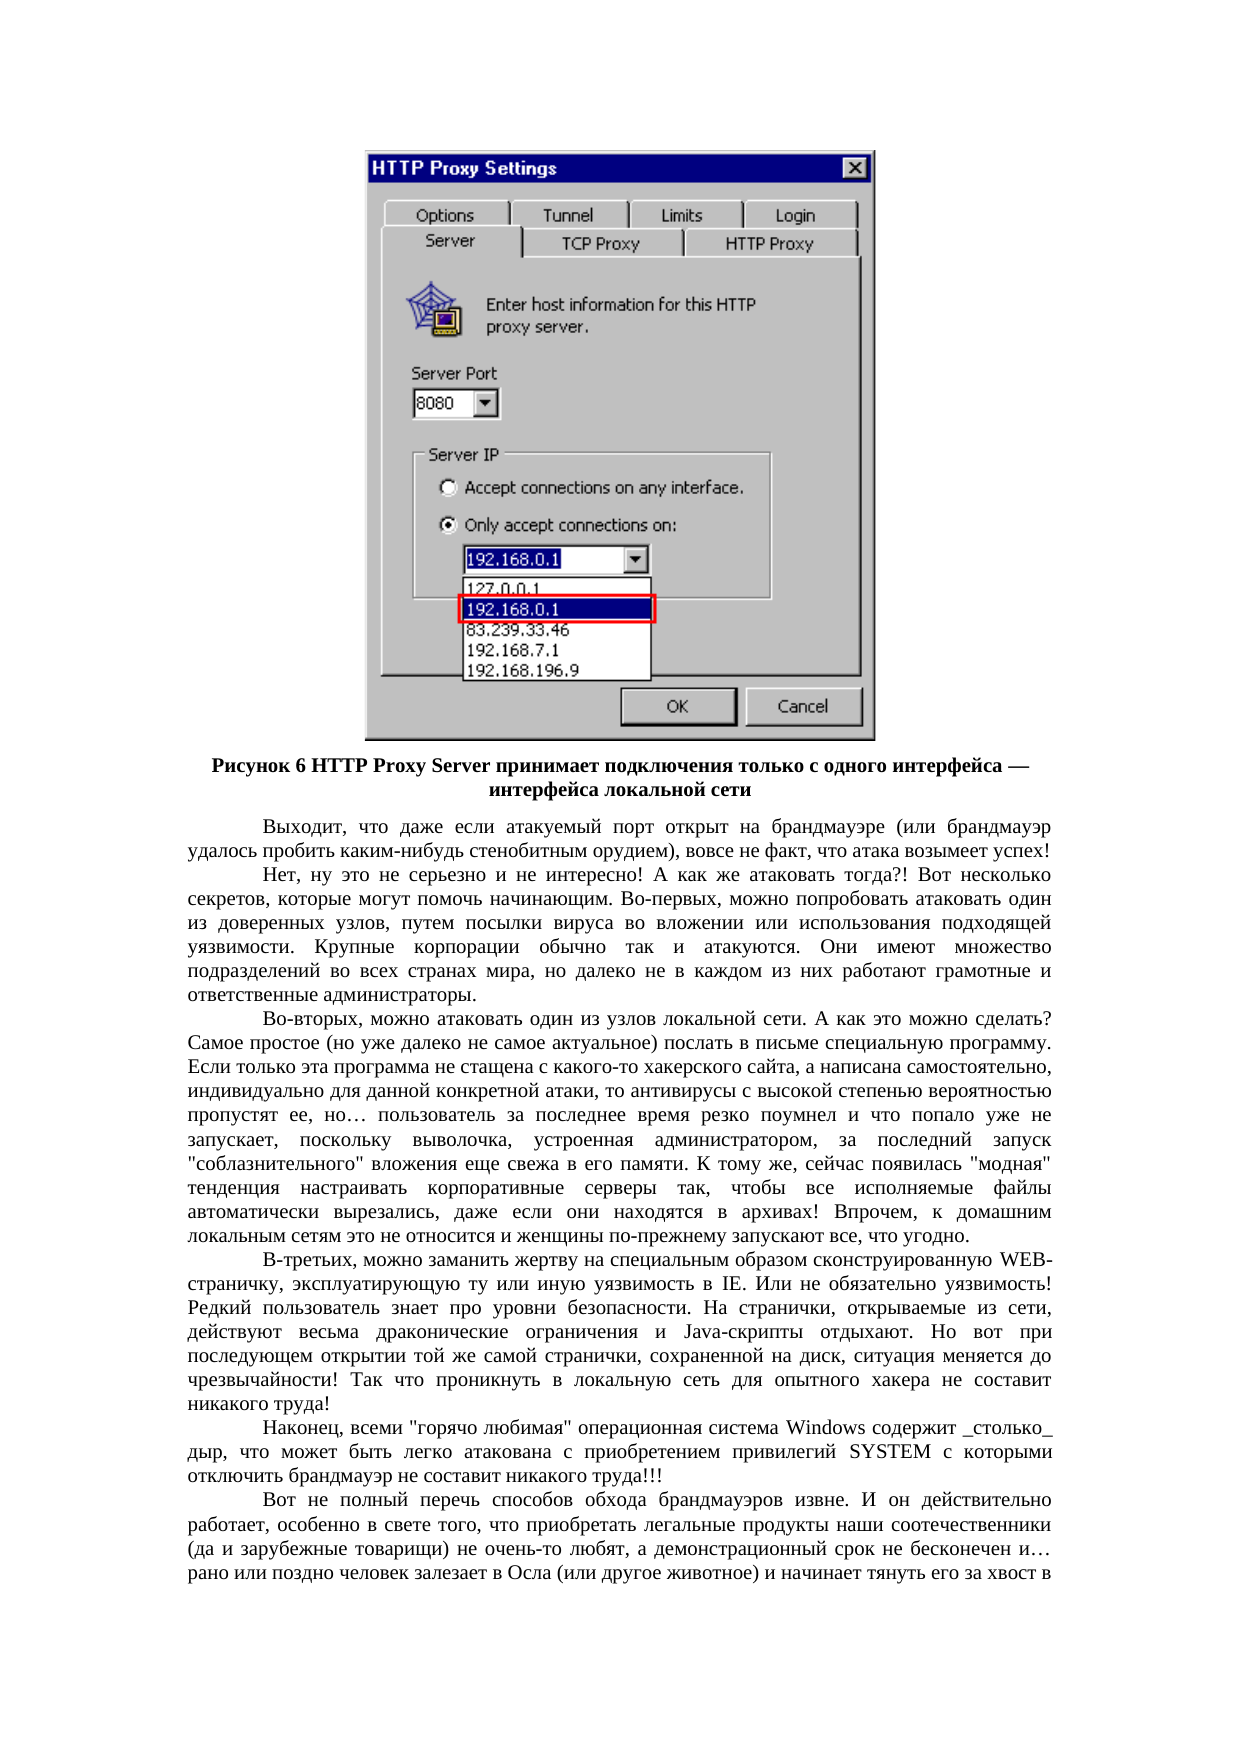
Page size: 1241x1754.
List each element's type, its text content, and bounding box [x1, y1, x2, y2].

text Вот не полный перечь способов обхода брандмауэров извне. И он действительно работает, особенно в свете того, что приобретать легальные продукты наши соотечественники (да и зарубежные товарищи) не очень-то любят, а демонстрационный срок не бесконечен и… рано или поздно человек залезает в Осла (или другое животное) и начинает тянуть его за хвост в [187, 1487, 1053, 1584]
text Рисунок 6 HTTP Proxy Server принимает подключения только с одного интерфейса — интерфейса локальной сети [187, 753, 1053, 801]
picture [364, 150, 876, 741]
text В-третьих, можно заманить жертву на специальным образом сконструированную WEB-страничку, эксплуатирующую ту или иную уязвимость в IE. Или не обязательно уязвимость! Редкий пользователь знает про уровни безопасности. На странички, открываемые из сети, действуют весьма драконические ограничения и Java-скрипты отдыхают. Но вот при последующем открытии той же самой странички, сохраненной на диск, ситуация меняется до чрезвычайности! Так что проникнуть в локальную сеть для опытного хакера не составит никакого труда! [187, 1247, 1053, 1415]
text Во-вторых, можно атаковать один из узлов локальной сети. А как это можно сделать? Самое простое (но уже далеко не самое актуальное) послать в письме специальную программу. Если только эта программа не стащена с какого-то хакерского сайта, а написана самостоятельно, индивидуально для данной конкретной атаки, то антивирусы с высокой степенью вероятностью пропустят ее, но… пользователь за последнее время резко поумнел и что попало уже не запускает, поскольку выволочка, устроенная администратором, за последний запуск "соблазнительного" вложения еще свежа в его памяти. К тому же, сейчас появилась "модная" тенденция настраивать корпоративные серверы так, чтобы все исполняемые файлы автоматически вырезались, даже если они находятся в архивах! Впрочем, к домашним локальным сетям это не относится и женщины по-прежнему запускают все, что угодно. [187, 1006, 1053, 1247]
text Выходит, что даже если атакуемый порт открыт на брандмауэре (или брандмауэр удалось пробить каким-нибудь стенобитным орудием), вовсе не факт, что атака возымеет успех! [187, 814, 1053, 862]
text Наконец, всеми "горячо любимая" операционная система Windows содержит _столько_ дыр, что может быть легко атакована с приобретением привилегий SYSTEM с которыми отключить брандмауэр не составит никакого труда!!! [187, 1415, 1053, 1487]
text Нет, ну это не серьезно и не интересно! А как же атаковать тогда?! Вот несколько секретов, которые могут помочь начинающим. Во-первых, можно попробовать атаковать один из доверенных узлов, путем посылки вируса во вложении или использования подходящей уязвимости. Крупные корпорации обычно так и атакуются. Они имеют множество подразделений во всех странах мира, но далеко не в каждом из них работают грамотные и ответственные администраторы. [187, 862, 1053, 1006]
